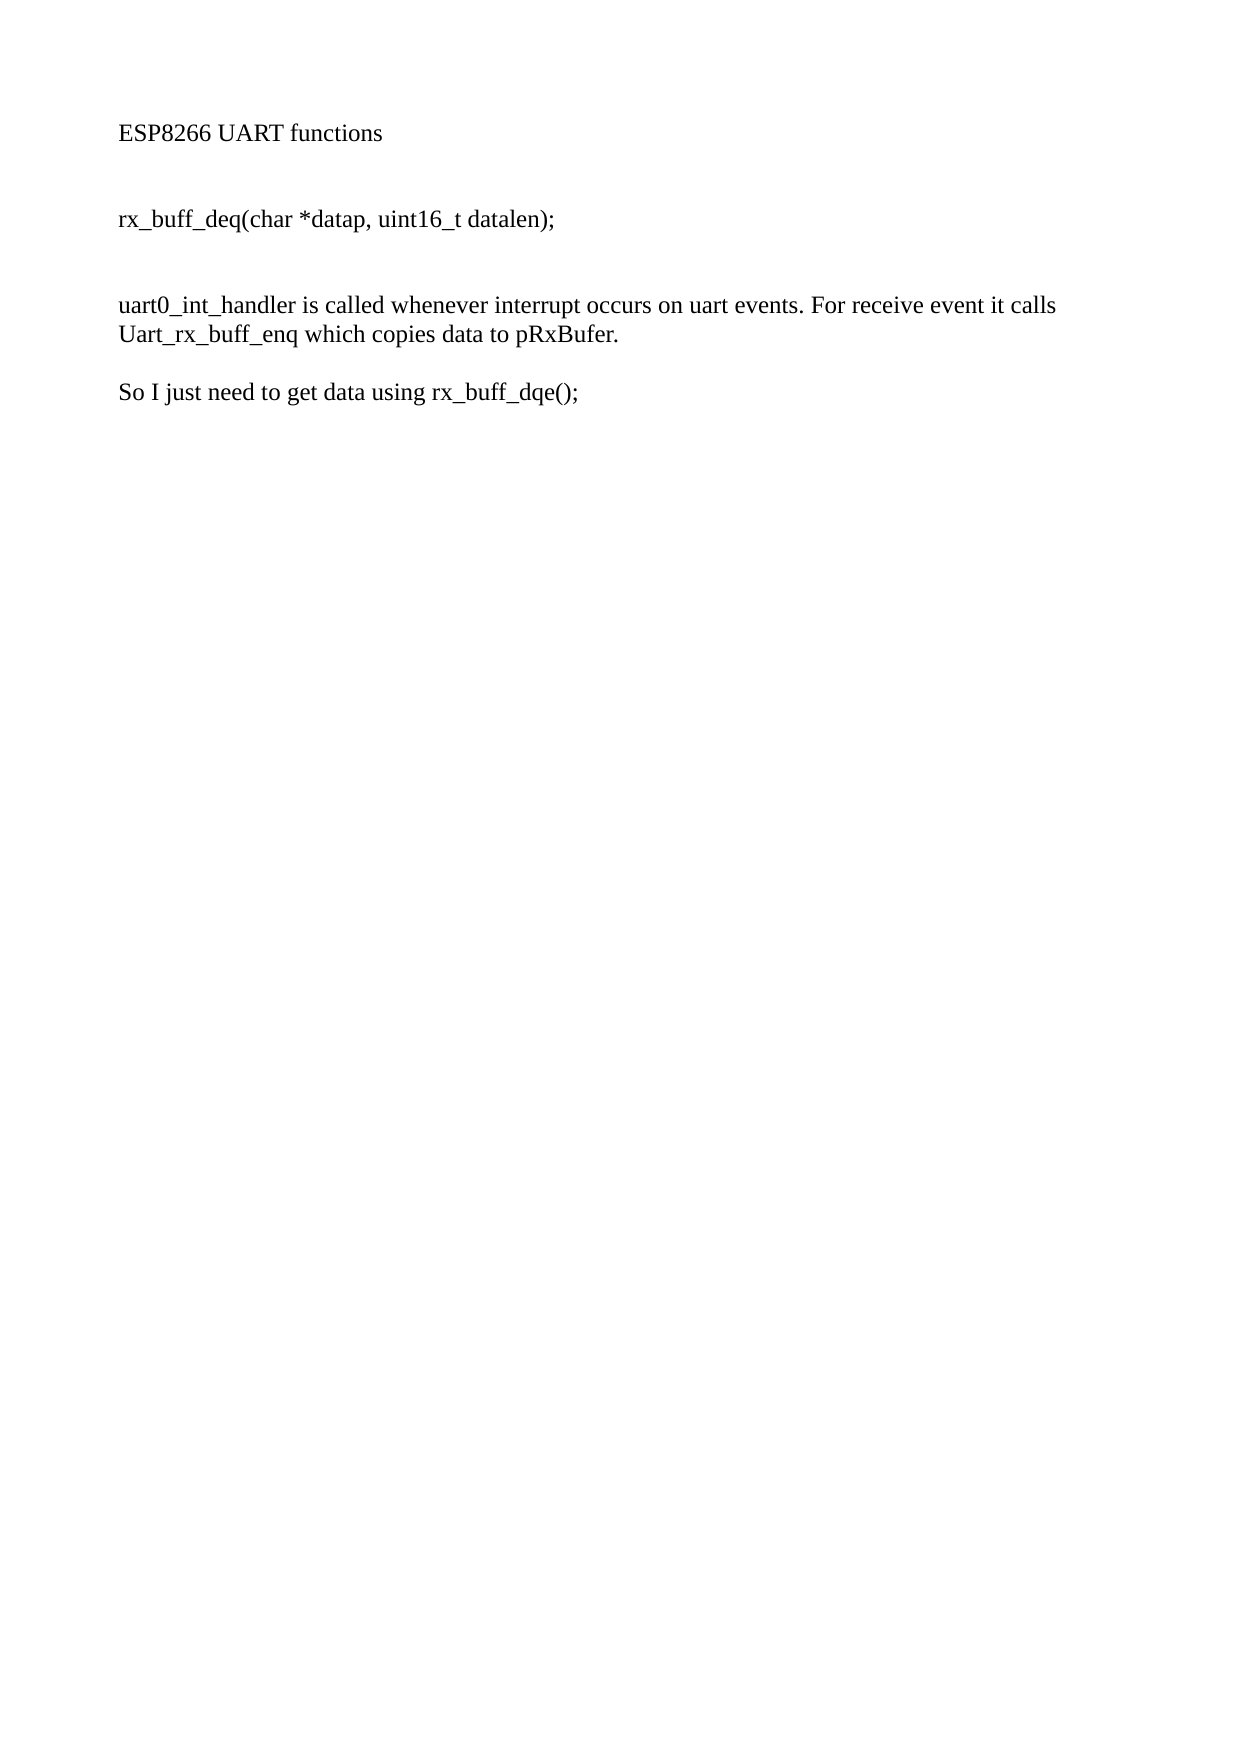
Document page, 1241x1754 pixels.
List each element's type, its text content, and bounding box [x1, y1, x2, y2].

text So I just need to get data using rx_buff_dqe(); [118, 377, 1122, 406]
text uart0_int_handler is called whenever interrupt occurs on uart events. For receive event it calls Uart_rx_buff_enq which copies data to pRxBufer. [118, 291, 1122, 348]
text ESP8266 UART functions [118, 118, 1122, 147]
text rx_buff_deq(char *datap, uint16_t datalen); [118, 204, 1122, 233]
